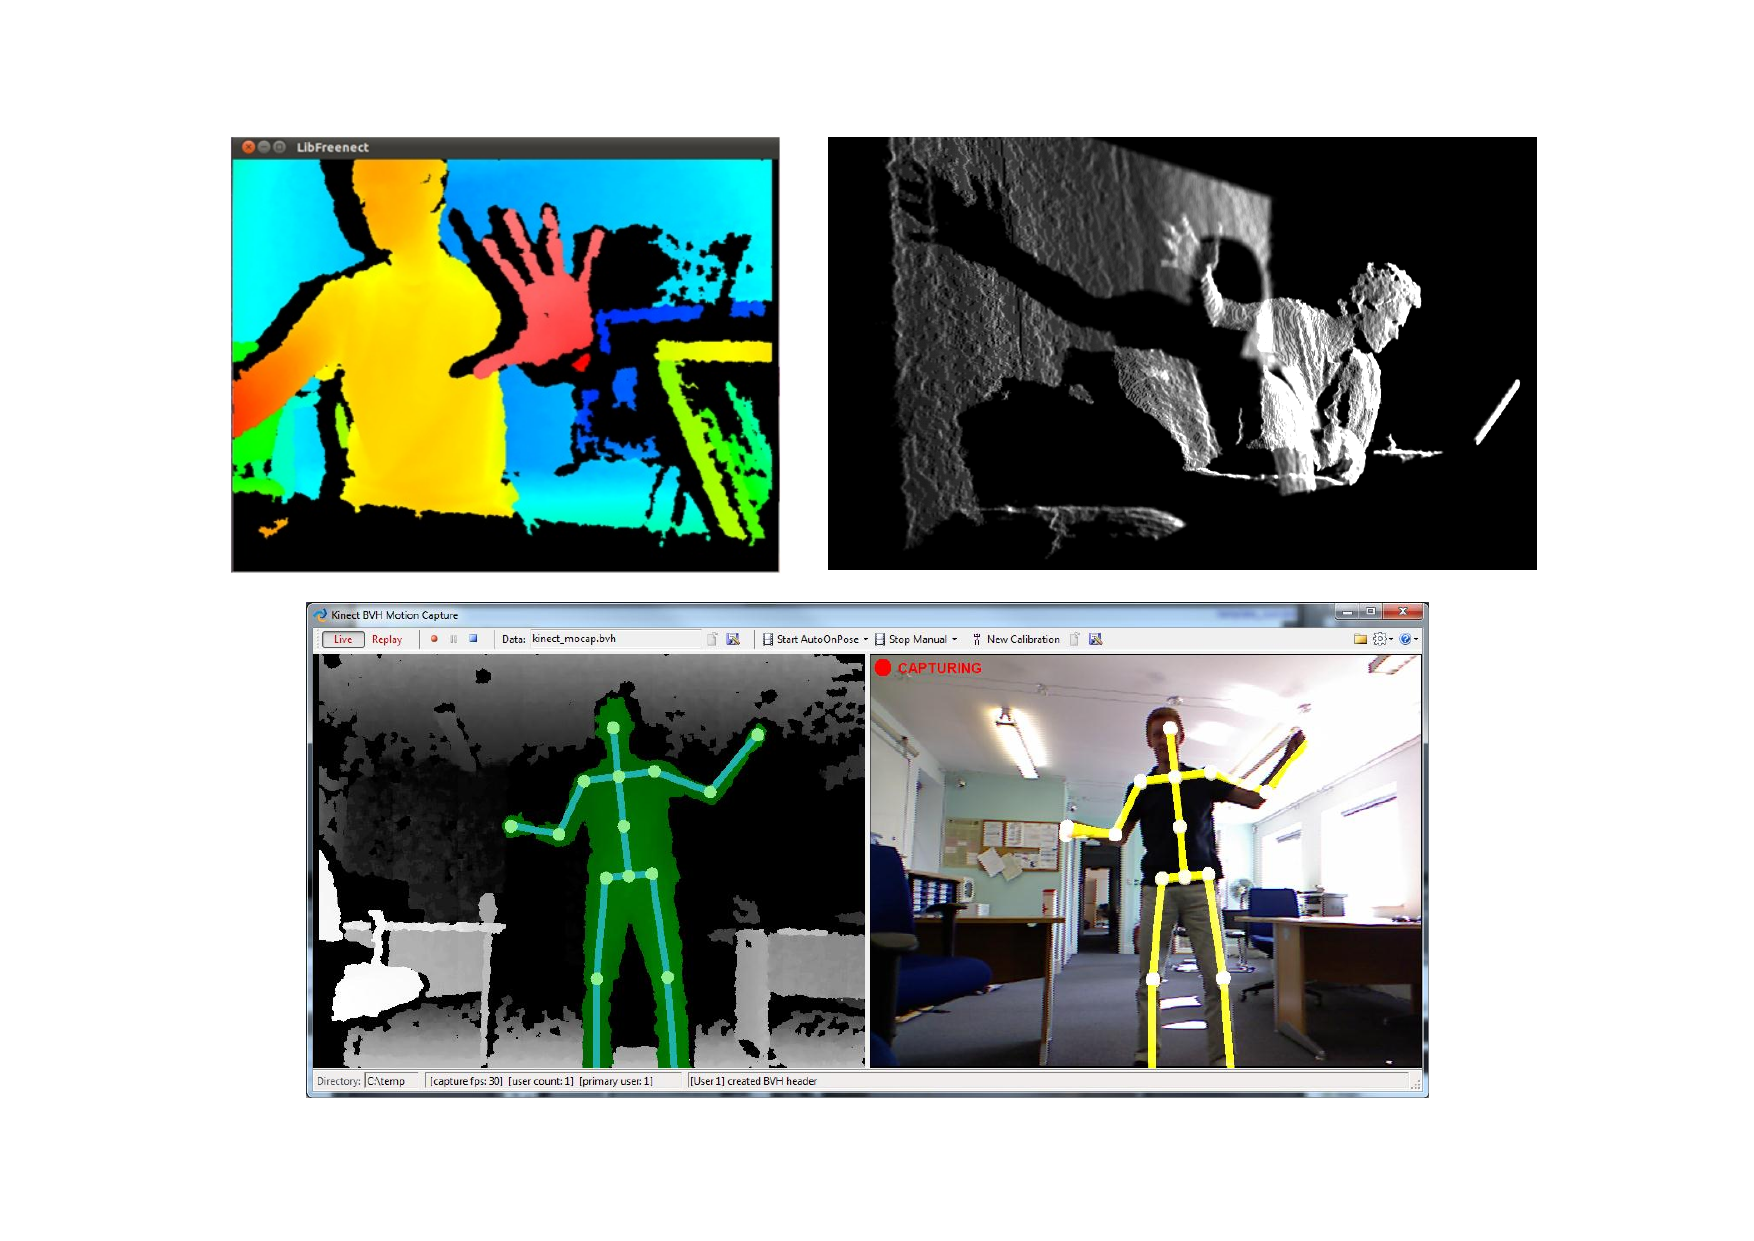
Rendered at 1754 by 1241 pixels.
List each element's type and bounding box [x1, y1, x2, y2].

picture [828, 137, 1537, 570]
picture [306, 602, 1429, 1098]
picture [230, 136, 781, 574]
